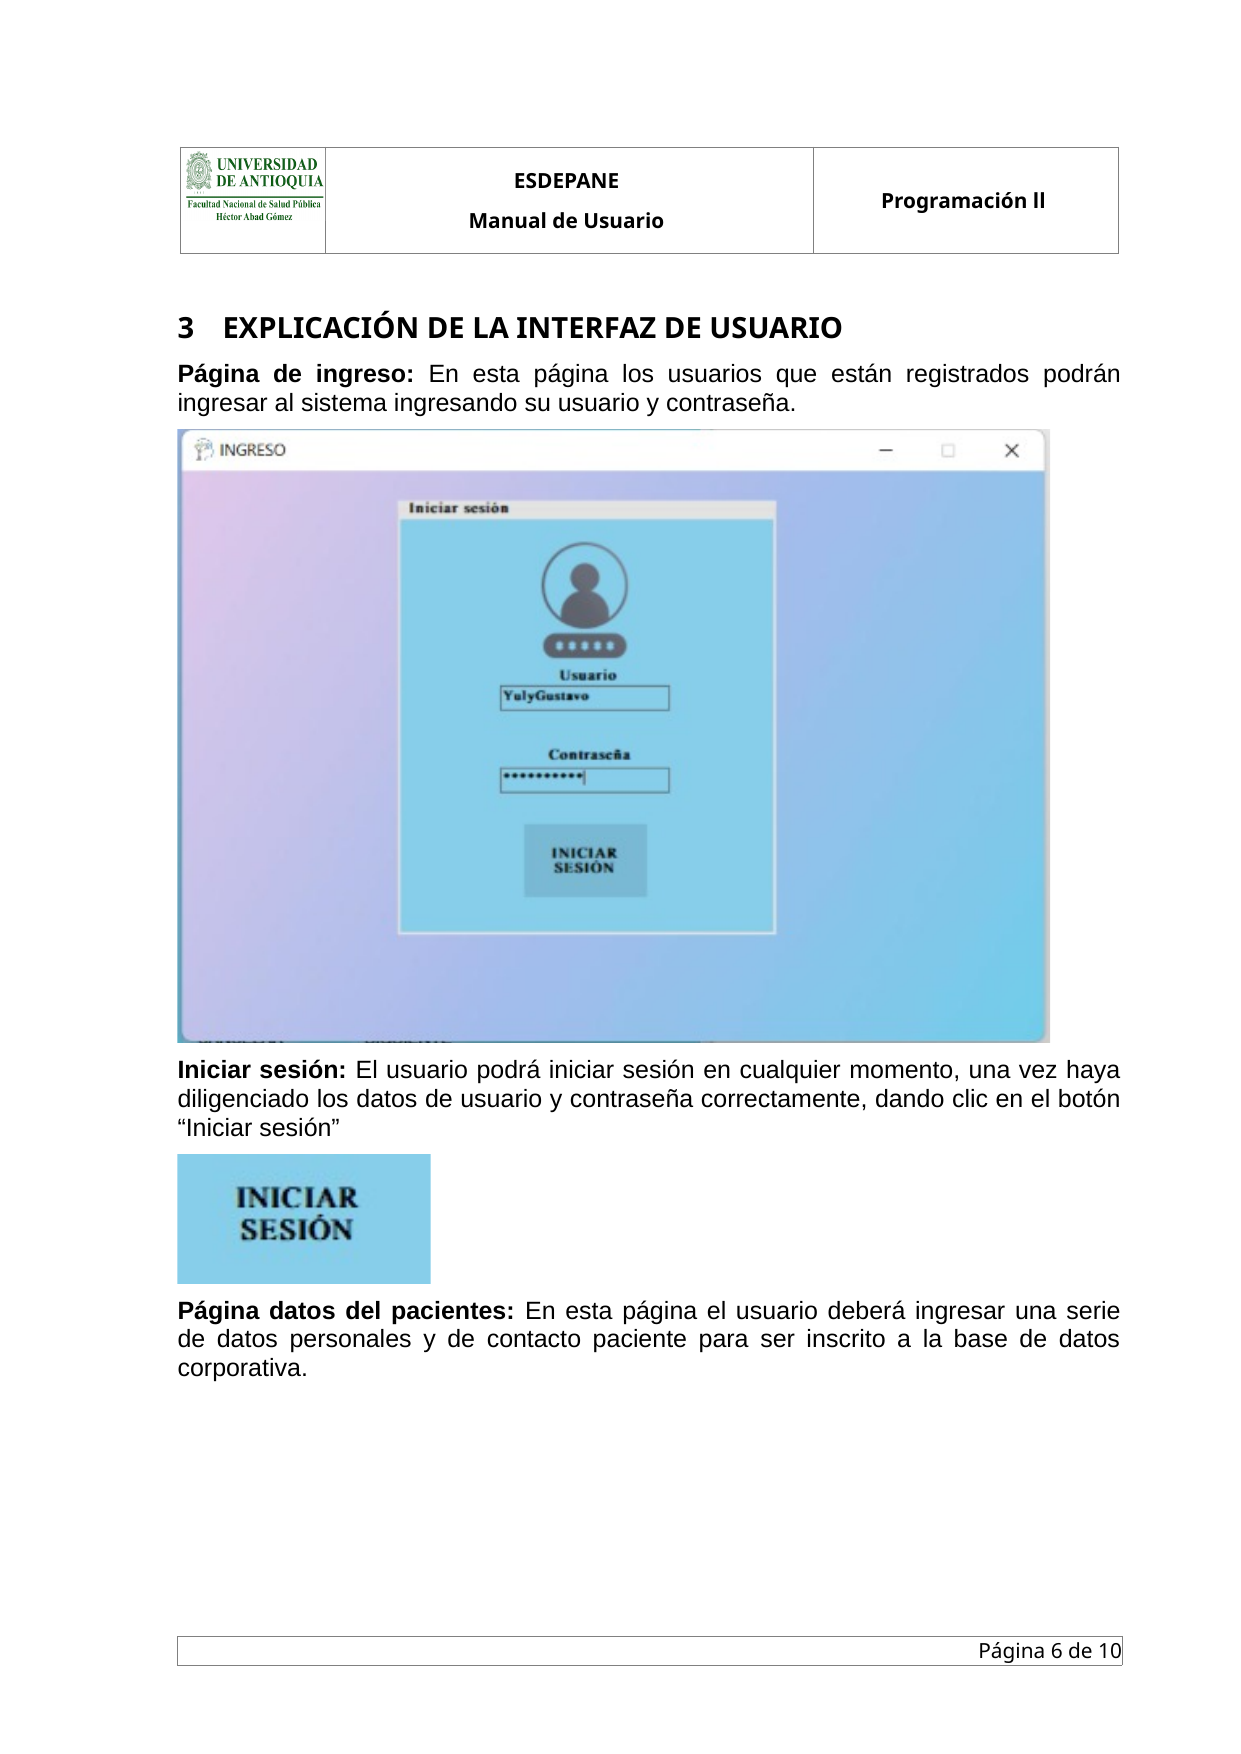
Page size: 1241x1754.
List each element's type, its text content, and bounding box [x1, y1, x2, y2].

text Iniciar sesión: El usuario podrá iniciar sesión en cualquier momento, una vez haya diligenciado los datos de usuario y contraseña correctamente, dando clic en el botón “Iniciar sesión” [177, 1055, 1122, 1142]
subtitle EXPLICACIÓN DE LA INTERFAZ DE USUARIO [177, 307, 1122, 347]
text Página datos del pacientes: En esta página el usuario deberá ingresar una serie de datos personales y de contacto paciente para ser inscrito a la base de datos corporativa. [177, 1296, 1122, 1382]
text Página de ingreso: En esta página los usuarios que están registrados podrán ingresar al sistema ingresando su usuario y contraseña. [177, 359, 1122, 417]
